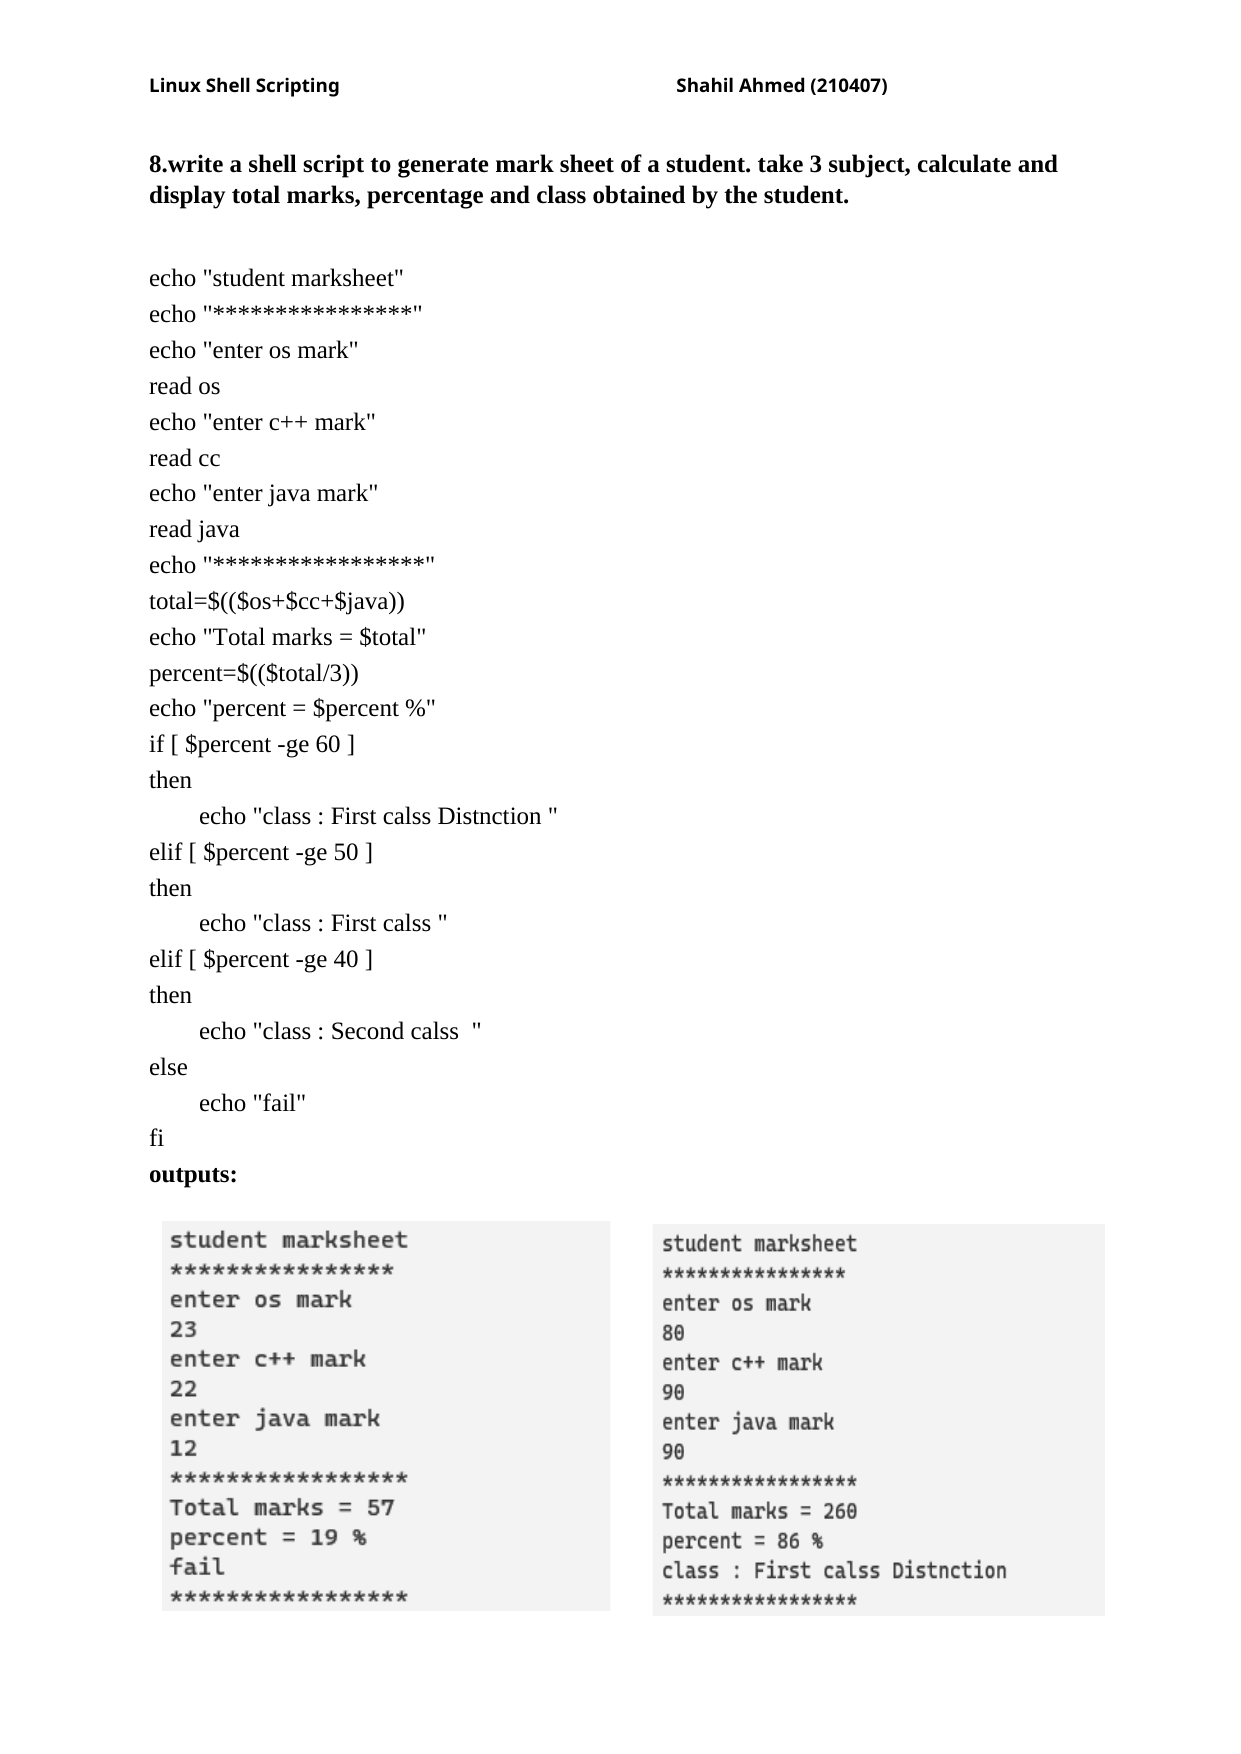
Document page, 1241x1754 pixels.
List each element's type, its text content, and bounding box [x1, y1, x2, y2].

text total=$(($os+$cc+$java)) [149, 586, 1091, 615]
text echo "enter os mark" [149, 335, 1091, 364]
text echo "class : First calss Distnction " [149, 801, 1091, 830]
text read cc [149, 443, 1091, 471]
text echo "Total marks = $total" [149, 622, 1091, 651]
text read java [149, 514, 1091, 543]
text elif [ $percent -ge 40 ] [149, 944, 1091, 973]
text echo "enter java mark" [149, 478, 1091, 507]
text fi [149, 1123, 1091, 1152]
text else [149, 1052, 1091, 1081]
text outputs: [149, 1159, 1091, 1188]
text echo "****************" [149, 299, 1091, 328]
text echo "*****************" [149, 550, 1091, 579]
text then [149, 765, 1091, 794]
text then [149, 873, 1091, 901]
picture [162, 1221, 611, 1611]
text echo "percent = $percent %" [149, 693, 1091, 722]
text echo "student marksheet" [149, 263, 1091, 292]
text 8.write a shell script to generate mark sheet of a student. take 3 subject, calculate and display total marks, percentage and class obtained by the student. [149, 149, 1091, 209]
text echo "fail" [149, 1088, 1091, 1116]
picture [652, 1224, 1105, 1616]
text echo "enter c++ mark" [149, 407, 1091, 436]
text elif [ $percent -ge 50 ] [149, 837, 1091, 866]
text echo "class : Second calss " [149, 1016, 1091, 1045]
text then [149, 980, 1091, 1009]
text if [ $percent -ge 60 ] [149, 729, 1091, 758]
text read os [149, 371, 1091, 400]
text percent=$(($total/3)) [149, 658, 1091, 686]
text echo "class : First calss " [149, 908, 1091, 937]
